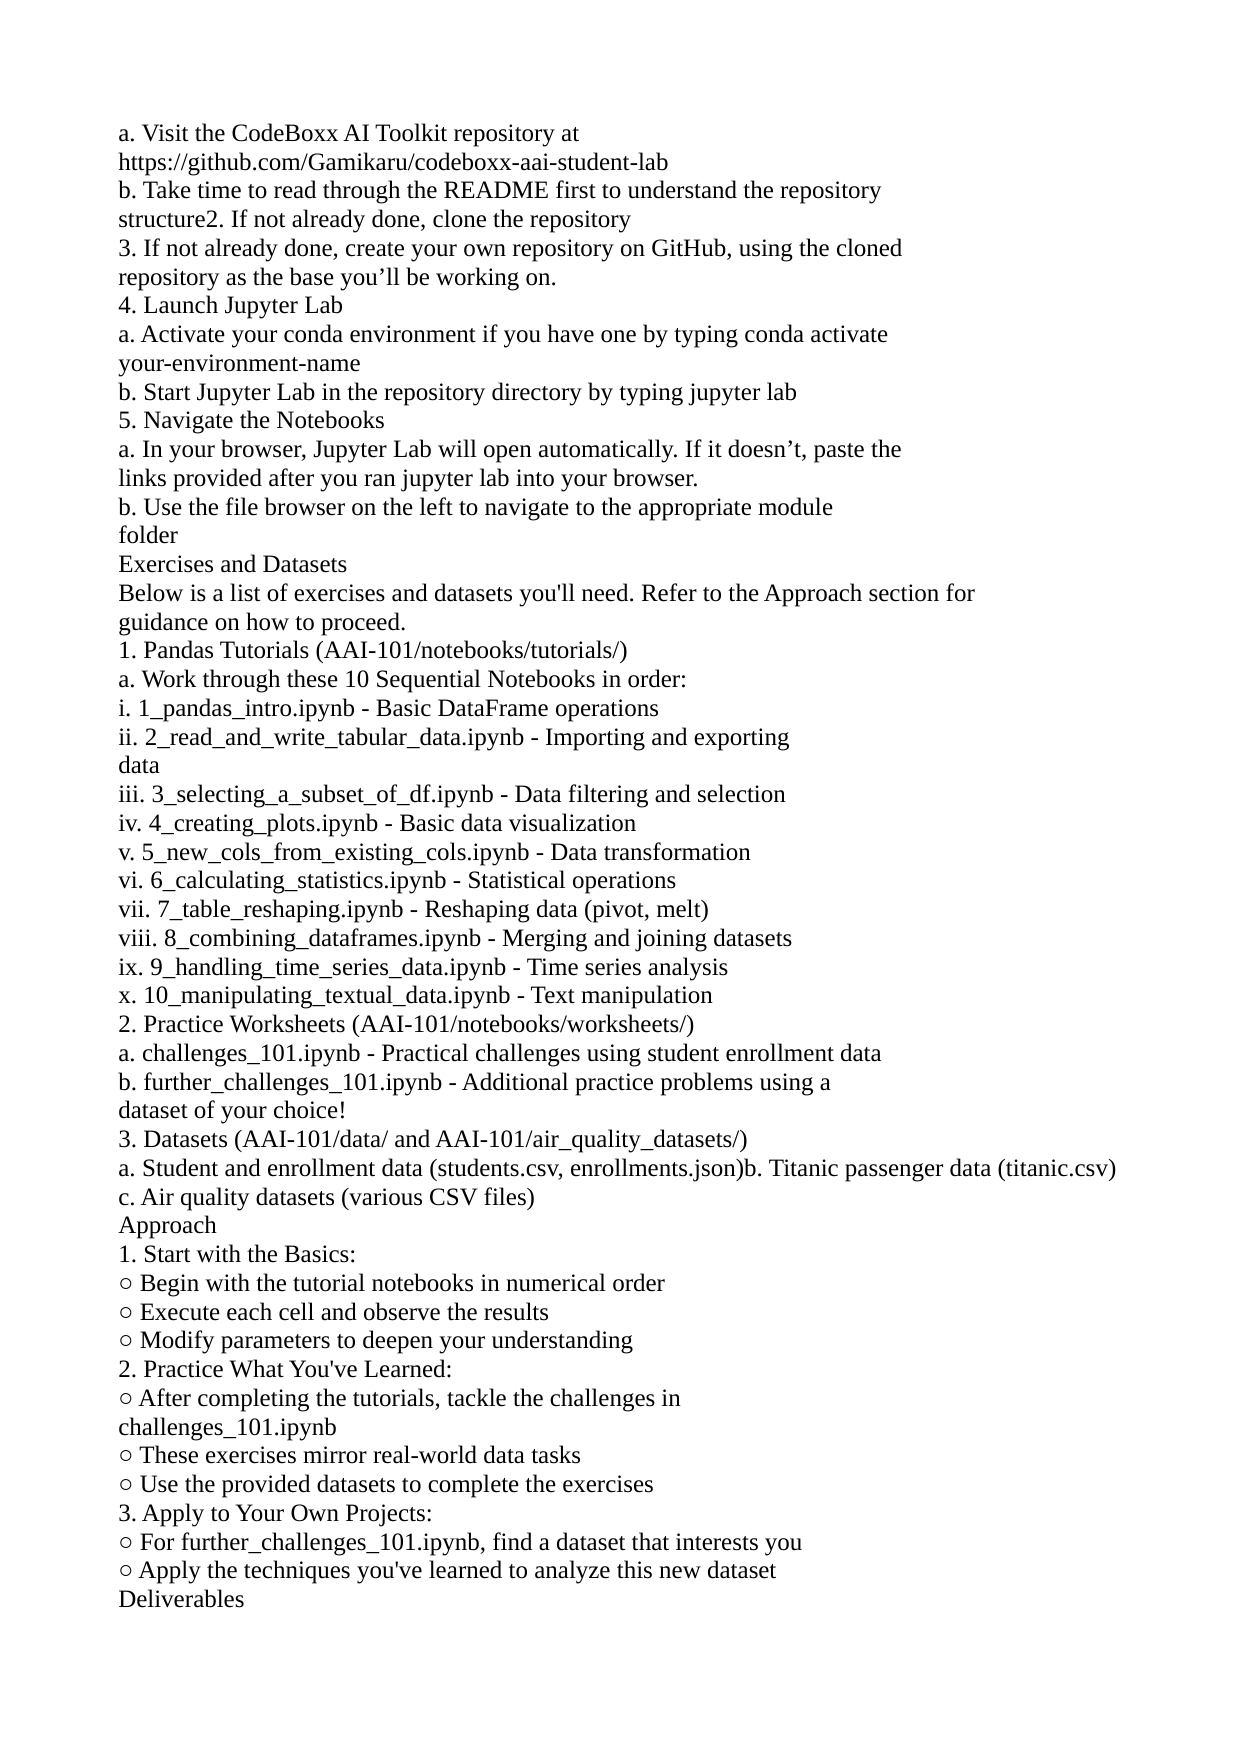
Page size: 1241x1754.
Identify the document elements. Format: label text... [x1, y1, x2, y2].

text c.​ Air quality datasets (various CSV files) [118, 1182, 1122, 1211]
text ○​ Modify parameters to deepen your understanding [118, 1326, 1122, 1354]
text vi.​ 6_calculating_statistics.ipynb - Statistical operations [118, 866, 1122, 894]
text v.​ 5_new_cols_from_existing_cols.ipynb - Data transformation [118, 837, 1122, 866]
text a.​ Activate your conda environment if you have one by typing conda activate [118, 319, 1122, 348]
text iii.​ 3_selecting_a_subset_of_df.ipynb - Data filtering and selection [118, 779, 1122, 808]
text a.​ Student and enrollment data (students.csv, enrollments.json)b.​ Titanic passenger data (titanic.csv) [118, 1153, 1122, 1182]
text 4.​ Launch Jupyter Lab [118, 291, 1122, 319]
text links provided after you ran jupyter lab into your browser. [118, 463, 1122, 492]
text Deliverables [118, 1584, 1122, 1613]
text a.​ challenges_101.ipynb - Practical challenges using student enrollment data [118, 1038, 1122, 1067]
text ○​ After completing the tutorials, tackle the challenges in [118, 1383, 1122, 1412]
text b.​ Take time to read through the README first to understand the repository [118, 176, 1122, 204]
text 1.​ Start with the Basics: [118, 1239, 1122, 1268]
text i.​ 1_pandas_intro.ipynb - Basic DataFrame operations [118, 693, 1122, 722]
text 3.​ Datasets (AAI-101/data/ and AAI-101/air_quality_datasets/) [118, 1124, 1122, 1153]
text b.​ Use the file browser on the left to navigate to the appropriate module [118, 492, 1122, 521]
text ii.​ 2_read_and_write_tabular_data.ipynb - Importing and exporting [118, 722, 1122, 751]
text a.​ Work through these 10 Sequential Notebooks in order: [118, 664, 1122, 693]
text ○​ Apply the techniques you've learned to analyze this new dataset [118, 1556, 1122, 1584]
text Below is a list of exercises and datasets you'll need. Refer to the Approach section for [118, 578, 1122, 607]
text challenges_101.ipynb [118, 1412, 1122, 1441]
text guidance on how to proceed. [118, 607, 1122, 636]
text 1.​ Pandas Tutorials (AAI-101/notebooks/tutorials/) [118, 636, 1122, 664]
text 5.​ Navigate the Notebooks [118, 406, 1122, 434]
text viii.​ 8_combining_dataframes.ipynb - Merging and joining datasets [118, 923, 1122, 952]
text 2.​ Practice Worksheets (AAI-101/notebooks/worksheets/) [118, 1009, 1122, 1038]
text a.​ In your browser, Jupyter Lab will open automatically. If it doesn’t, paste the [118, 434, 1122, 463]
text ix.​ 9_handling_time_series_data.ipynb - Time series analysis [118, 952, 1122, 981]
text iv.​ 4_creating_plots.ipynb - Basic data visualization [118, 808, 1122, 837]
text 2.​ Practice What You've Learned: [118, 1354, 1122, 1383]
text Approach [118, 1211, 1122, 1239]
text Exercises and Datasets [118, 549, 1122, 578]
text x.​ 10_manipulating_textual_data.ipynb - Text manipulation [118, 981, 1122, 1009]
text dataset of your choice! [118, 1096, 1122, 1124]
text ○​ Begin with the tutorial notebooks in numerical order [118, 1268, 1122, 1297]
text https://github.com/Gamikaru/codeboxx-aai-student-lab [118, 147, 1122, 176]
text ○​ These exercises mirror real-world data tasks [118, 1441, 1122, 1469]
text b.​ further_challenges_101.ipynb - Additional practice problems using a [118, 1067, 1122, 1096]
text folder [118, 521, 1122, 549]
text data [118, 751, 1122, 779]
text your-environment-name [118, 348, 1122, 377]
text structure2.​ If not already done, clone the repository [118, 204, 1122, 233]
text 3.​ Apply to Your Own Projects: [118, 1498, 1122, 1527]
text 3.​ If not already done, create your own repository on GitHub, using the cloned [118, 233, 1122, 262]
text ○​ For further_challenges_101.ipynb, find a dataset that interests you [118, 1527, 1122, 1556]
text vii.​ 7_table_reshaping.ipynb - Reshaping data (pivot, melt) [118, 894, 1122, 923]
text ○​ Execute each cell and observe the results [118, 1297, 1122, 1326]
text a.​ Visit the CodeBoxx AI Toolkit repository at [118, 118, 1122, 147]
text repository as the base you’ll be working on. [118, 262, 1122, 291]
text b.​ Start Jupyter Lab in the repository directory by typing jupyter lab [118, 377, 1122, 406]
text ○​ Use the provided datasets to complete the exercises [118, 1469, 1122, 1498]
